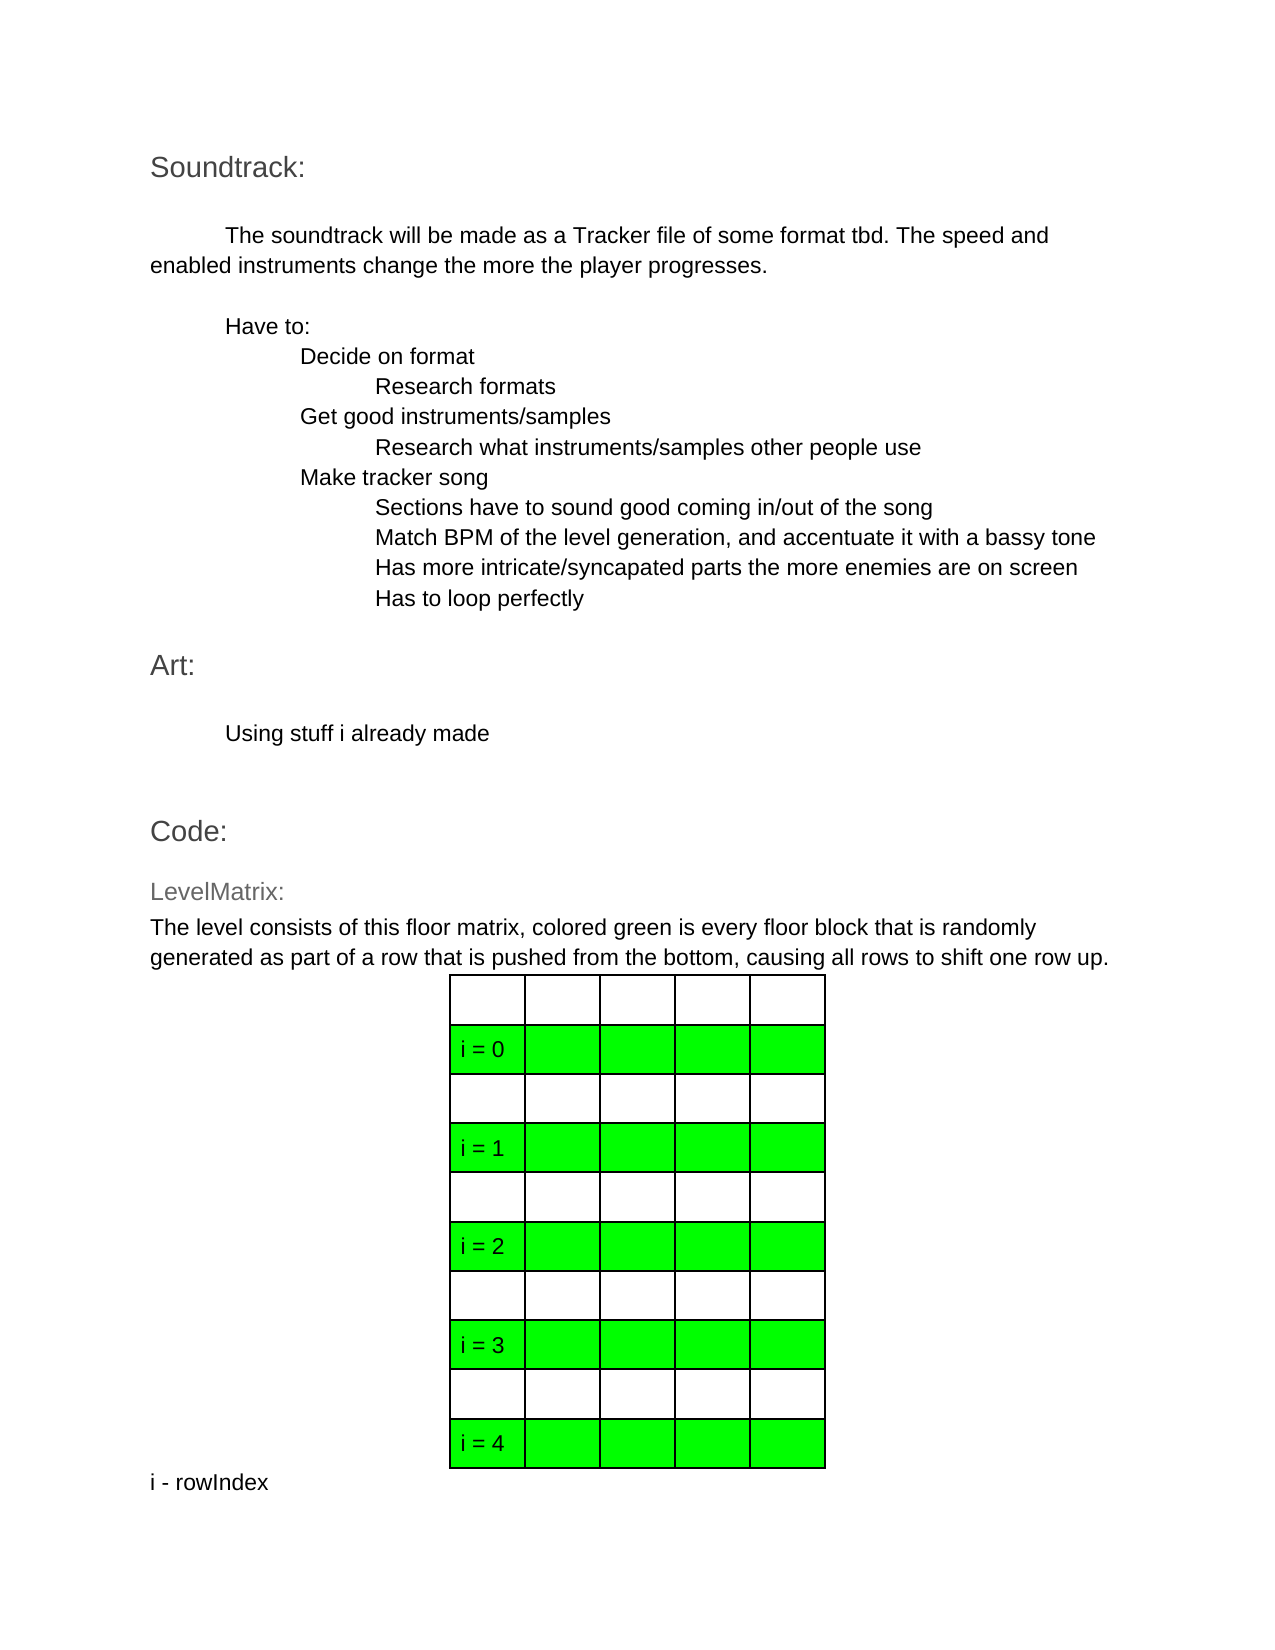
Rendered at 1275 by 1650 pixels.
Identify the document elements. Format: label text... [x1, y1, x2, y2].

table_cell i = 1 [451, 1124, 524, 1171]
text The level consists of this floor matrix, colored green is every floor block that is randomly generated as part of a row that is pushed from the bottom, causing all rows to shift one row up. [150, 914, 1125, 970]
table_cell i = 0 [451, 1026, 524, 1073]
table_cell [526, 1124, 599, 1171]
table_cell [676, 1370, 749, 1418]
table_cell [676, 1026, 749, 1073]
table_cell i = 2 [451, 1223, 524, 1270]
text Sections have to sound good coming in/out of the song [300, 494, 1125, 520]
text Decide on format [150, 343, 1125, 369]
table_cell [526, 1272, 599, 1319]
text The soundtrack will be made as a Tracker file of some format tbd. The speed and enabled instruments change the more the player progresses. [150, 192, 1125, 309]
table_cell [751, 1321, 824, 1368]
table_cell [451, 1370, 524, 1418]
table_header [526, 976, 599, 1023]
table_cell [451, 1173, 524, 1221]
text Match BPM of the level generation, and accentuate it with a bassy tone [375, 524, 1125, 551]
text i - rowIndex [150, 1469, 1125, 1495]
text Has more intricate/syncapated parts the more enemies are on screen [375, 554, 1125, 581]
table_cell [751, 1124, 824, 1171]
text Make tracker song [150, 464, 1125, 490]
table_header [601, 976, 674, 1023]
table_header [751, 976, 824, 1023]
table_cell [526, 1420, 599, 1467]
table_cell [601, 1223, 674, 1270]
table_cell [676, 1223, 749, 1270]
subtitle Soundtrack: [150, 150, 1125, 183]
subtitle LevelMatrix: [150, 877, 1125, 905]
table_cell [751, 1223, 824, 1270]
subtitle Art: [150, 648, 1125, 682]
table_cell [451, 1272, 524, 1319]
table_cell i = 3 [451, 1321, 524, 1368]
text Research formats [150, 373, 1125, 399]
table_cell [676, 1075, 749, 1122]
table_cell [676, 1272, 749, 1319]
table_cell [601, 1075, 674, 1122]
table_cell [751, 1272, 824, 1319]
table_cell [526, 1223, 599, 1270]
table_cell [601, 1420, 674, 1467]
table_header [676, 976, 749, 1023]
table_cell [751, 1173, 824, 1221]
table_cell [751, 1370, 824, 1418]
table_cell [601, 1173, 674, 1221]
table_cell [751, 1026, 824, 1073]
text Research what instruments/samples other people use [150, 433, 1125, 460]
text Using stuff i already made [150, 690, 1125, 747]
table_cell [676, 1420, 749, 1467]
table_cell [601, 1370, 674, 1418]
table_cell [526, 1026, 599, 1073]
text Has to loop perfectly [150, 584, 1125, 611]
table_cell [601, 1124, 674, 1171]
text Have to: [150, 313, 1125, 339]
table_cell [751, 1420, 824, 1467]
table_cell [676, 1321, 749, 1368]
table_cell [676, 1173, 749, 1221]
table_cell [526, 1321, 599, 1368]
table_cell [601, 1321, 674, 1368]
table_header [451, 976, 524, 1023]
subtitle Code: [150, 814, 1125, 847]
table_cell [751, 1075, 824, 1122]
table_cell [526, 1173, 599, 1221]
table_cell [601, 1026, 674, 1073]
table_cell [526, 1075, 599, 1122]
table_cell i = 4 [451, 1420, 524, 1467]
table_cell [601, 1272, 674, 1319]
table_cell [451, 1075, 524, 1122]
table_cell [526, 1370, 599, 1418]
text Get good instruments/samples [150, 403, 1125, 430]
table_cell [676, 1124, 749, 1171]
